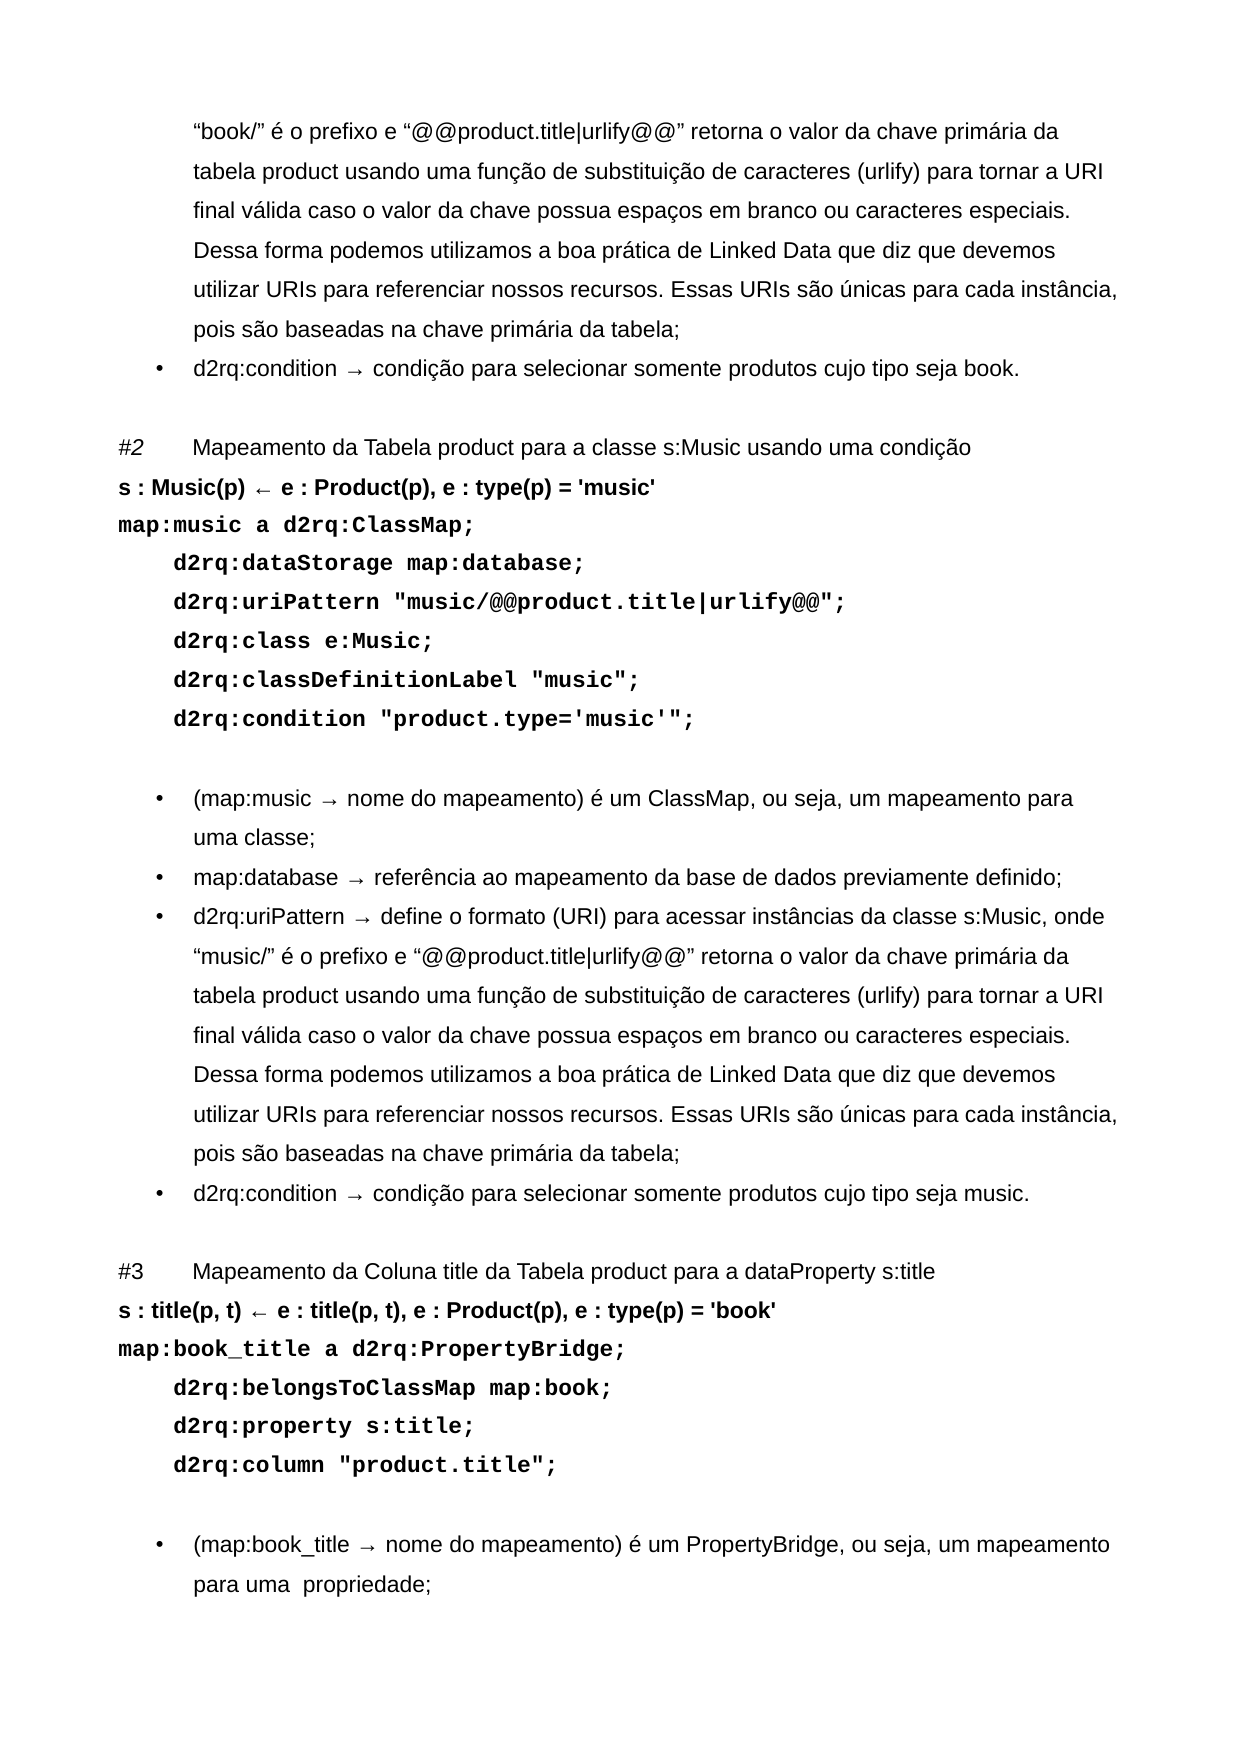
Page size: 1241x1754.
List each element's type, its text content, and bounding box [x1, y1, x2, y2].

list d2rq:condition → condição para selecionar somente produtos cujo tipo seja music. [156, 1180, 1122, 1206]
text s : title(p, t) ← e : title(p, t), e : Product(p), e : type(p) = 'book' [118, 1297, 1122, 1324]
text #2 Mapeamento da Tabela product para a classe s:Music usando uma condição [118, 434, 1122, 460]
text #3 Mapeamento da Coluna title da Tabela product para a dataProperty s:title [118, 1258, 1122, 1284]
text d2rq:class e:Music; [118, 629, 1122, 655]
list d2rq:condition → condição para selecionar somente produtos cujo tipo seja book. [156, 355, 1122, 381]
text d2rq:property s:title; [118, 1415, 1122, 1441]
text d2rq:classDefinitionLabel "music"; [118, 668, 1122, 694]
text map:book_title a d2rq:PropertyBridge; [118, 1337, 1122, 1363]
text d2rq:belongsToClassMap map:book; [118, 1376, 1122, 1402]
text d2rq:column "product.title"; [118, 1453, 1122, 1479]
text d2rq:condition "product.type='music'"; [118, 707, 1122, 733]
list “book/” é o prefixo e “@@product.title|urlify@@” retorna o valor da chave primária da tabela product usando uma função de substituição de caracteres (urlify) para tornar a URI final válida caso o valor da chave possua espaços em branco ou caracteres especiais. Dessa forma podemos utilizamos a boa prática de Linked Data que diz que devemos utilizar URIs para referenciar nossos recursos. Essas URIs são únicas para cada instância, pois são baseadas na chave primária da tabela; [156, 118, 1122, 342]
list (map:book_title → nome do mapeamento) é um PropertyBridge, ou seja, um mapeamento para uma propriedade; [156, 1531, 1122, 1597]
text d2rq:dataStorage map:database; [118, 552, 1122, 578]
text map:music a d2rq:ClassMap; [118, 513, 1122, 539]
list d2rq:uriPattern → define o formato (URI) para acessar instâncias da classe s:Music, onde “music/” é o prefixo e “@@product.title|urlify@@” retorna o valor da chave primária da tabela product usando uma função de substituição de caracteres (urlify) para tornar a URI final válida caso o valor da chave possua espaços em branco ou caracteres especiais. Dessa forma podemos utilizamos a boa prática de Linked Data que diz que devemos utilizar URIs para referenciar nossos recursos. Essas URIs são únicas para cada instância, pois são baseadas na chave primária da tabela; [156, 903, 1122, 1167]
list map:database → referência ao mapeamento da base de dados previamente definido; [156, 864, 1122, 890]
text s : Music(p) ← e : Product(p), e : type(p) = 'music' [118, 473, 1122, 500]
list (map:music → nome do mapeamento) é um ClassMap, ou seja, um mapeamento para uma classe; [156, 785, 1122, 851]
text d2rq:uriPattern "music/@@product.title|urlify@@"; [118, 591, 1122, 617]
